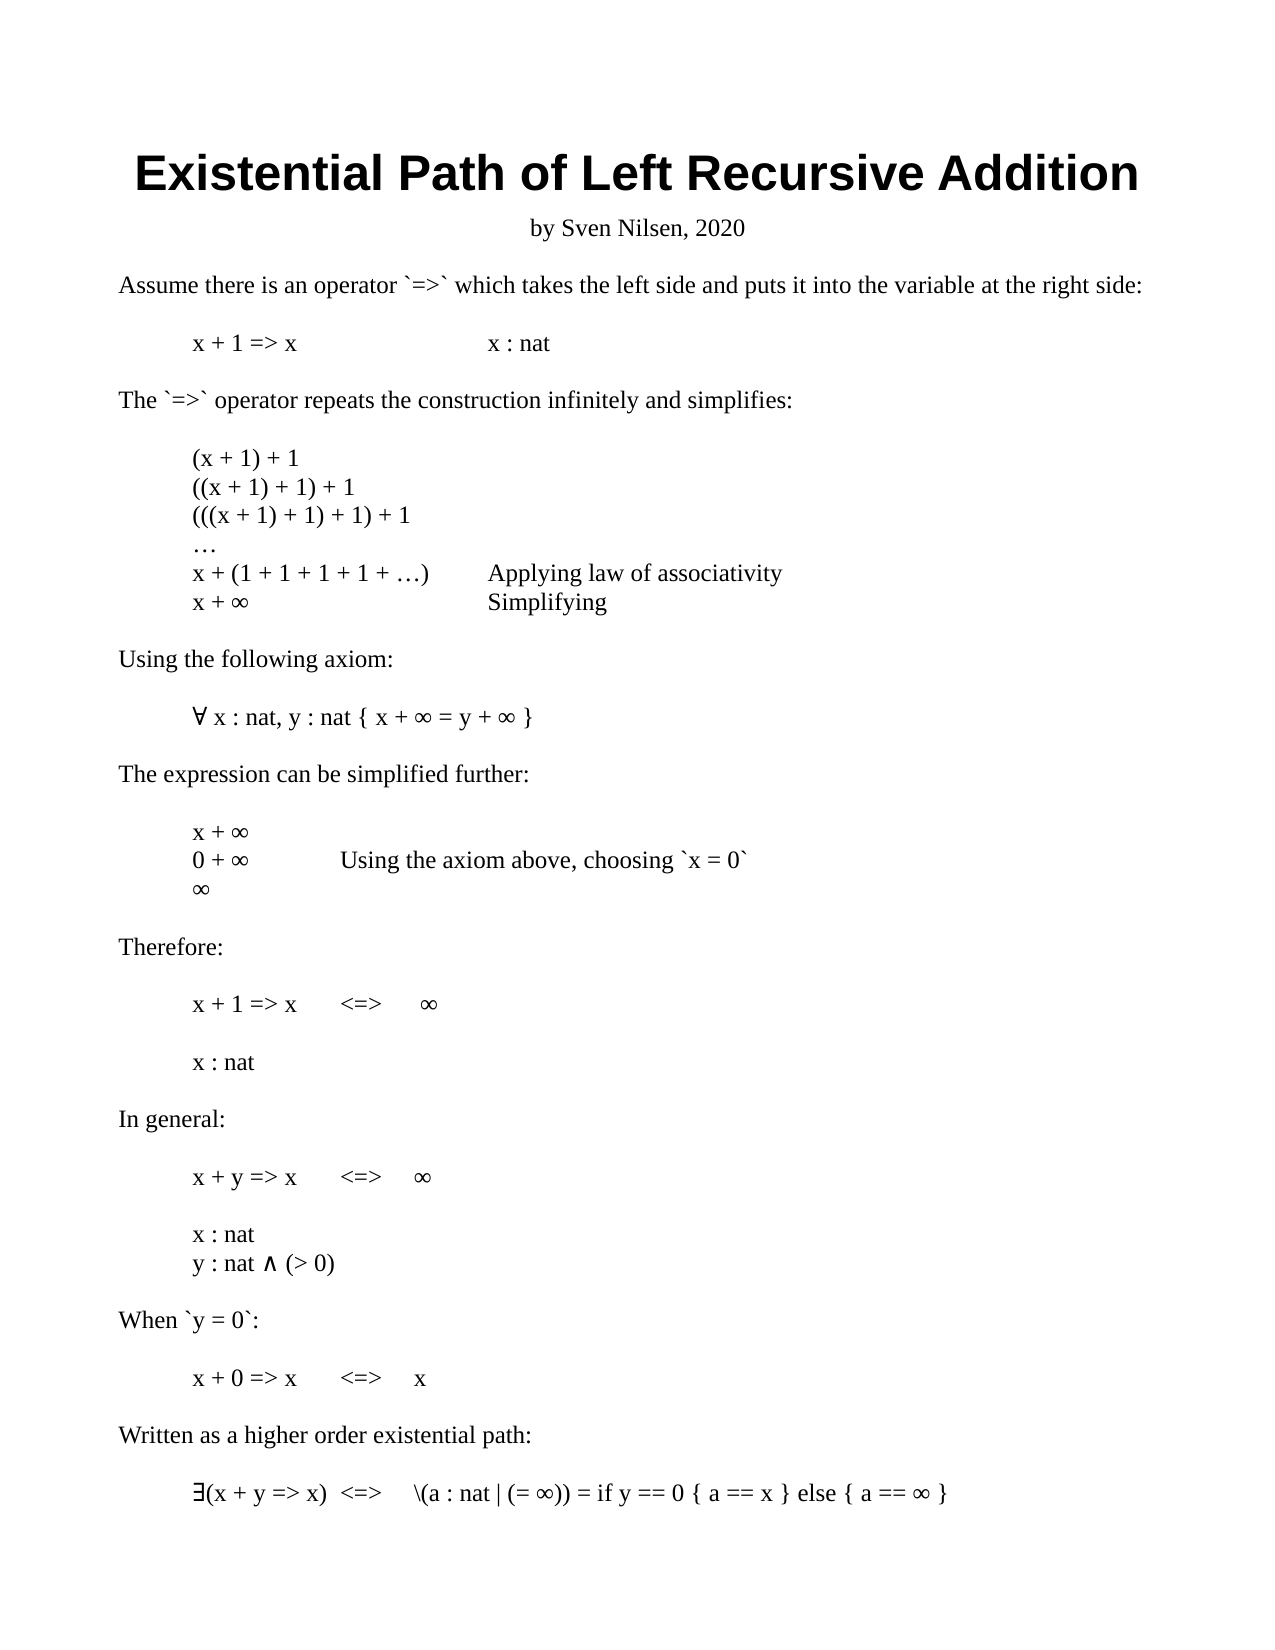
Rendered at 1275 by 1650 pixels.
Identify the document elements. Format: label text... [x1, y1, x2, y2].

text Assume there is an operator `=>` which takes the left side and puts it into the variable at the right side: [118, 271, 1157, 299]
text When `y = 0`: [118, 1306, 1157, 1334]
text x + 1 => x x : nat [118, 328, 1157, 357]
text (x + 1) + 1 [118, 443, 1157, 472]
text … [118, 529, 1157, 558]
text ∀ x : nat, y : nat { x + ∞ = y + ∞ } [118, 702, 1157, 731]
text Written as a higher order existential path: [118, 1421, 1157, 1449]
text ∞ [118, 874, 1157, 903]
text by Sven Nilsen, 2020 [118, 213, 1157, 242]
title Existential Path of Left Recursive Addition [118, 143, 1157, 201]
text Therefore: [118, 932, 1157, 961]
text (((x + 1) + 1) + 1) + 1 [118, 501, 1157, 529]
text The expression can be simplified further: [118, 759, 1157, 788]
text x : nat [118, 1219, 1157, 1248]
text The `=>` operator repeats the construction infinitely and simplifies: [118, 386, 1157, 414]
text ∃(x + y => x) <=> \(a : nat | (= ∞)) = if y == 0 { a == x } else { a == ∞ } [118, 1478, 1157, 1507]
text y : nat ∧ (> 0) [118, 1248, 1157, 1277]
text In general: [118, 1104, 1157, 1133]
text Using the following axiom: [118, 644, 1157, 673]
text x + 0 => x <=> x [118, 1363, 1157, 1392]
text x : nat [118, 1047, 1157, 1076]
text 0 + ∞ Using the axiom above, choosing `x = 0` [118, 846, 1157, 874]
text x + 1 => x <=> ∞ [118, 989, 1157, 1018]
text x + ∞ Simplifying [118, 587, 1157, 616]
text x + y => x <=> ∞ [118, 1162, 1157, 1191]
text ((x + 1) + 1) + 1 [118, 472, 1157, 501]
text x + (1 + 1 + 1 + 1 + …) Applying law of associativity [118, 558, 1157, 587]
text x + ∞ [118, 817, 1157, 846]
